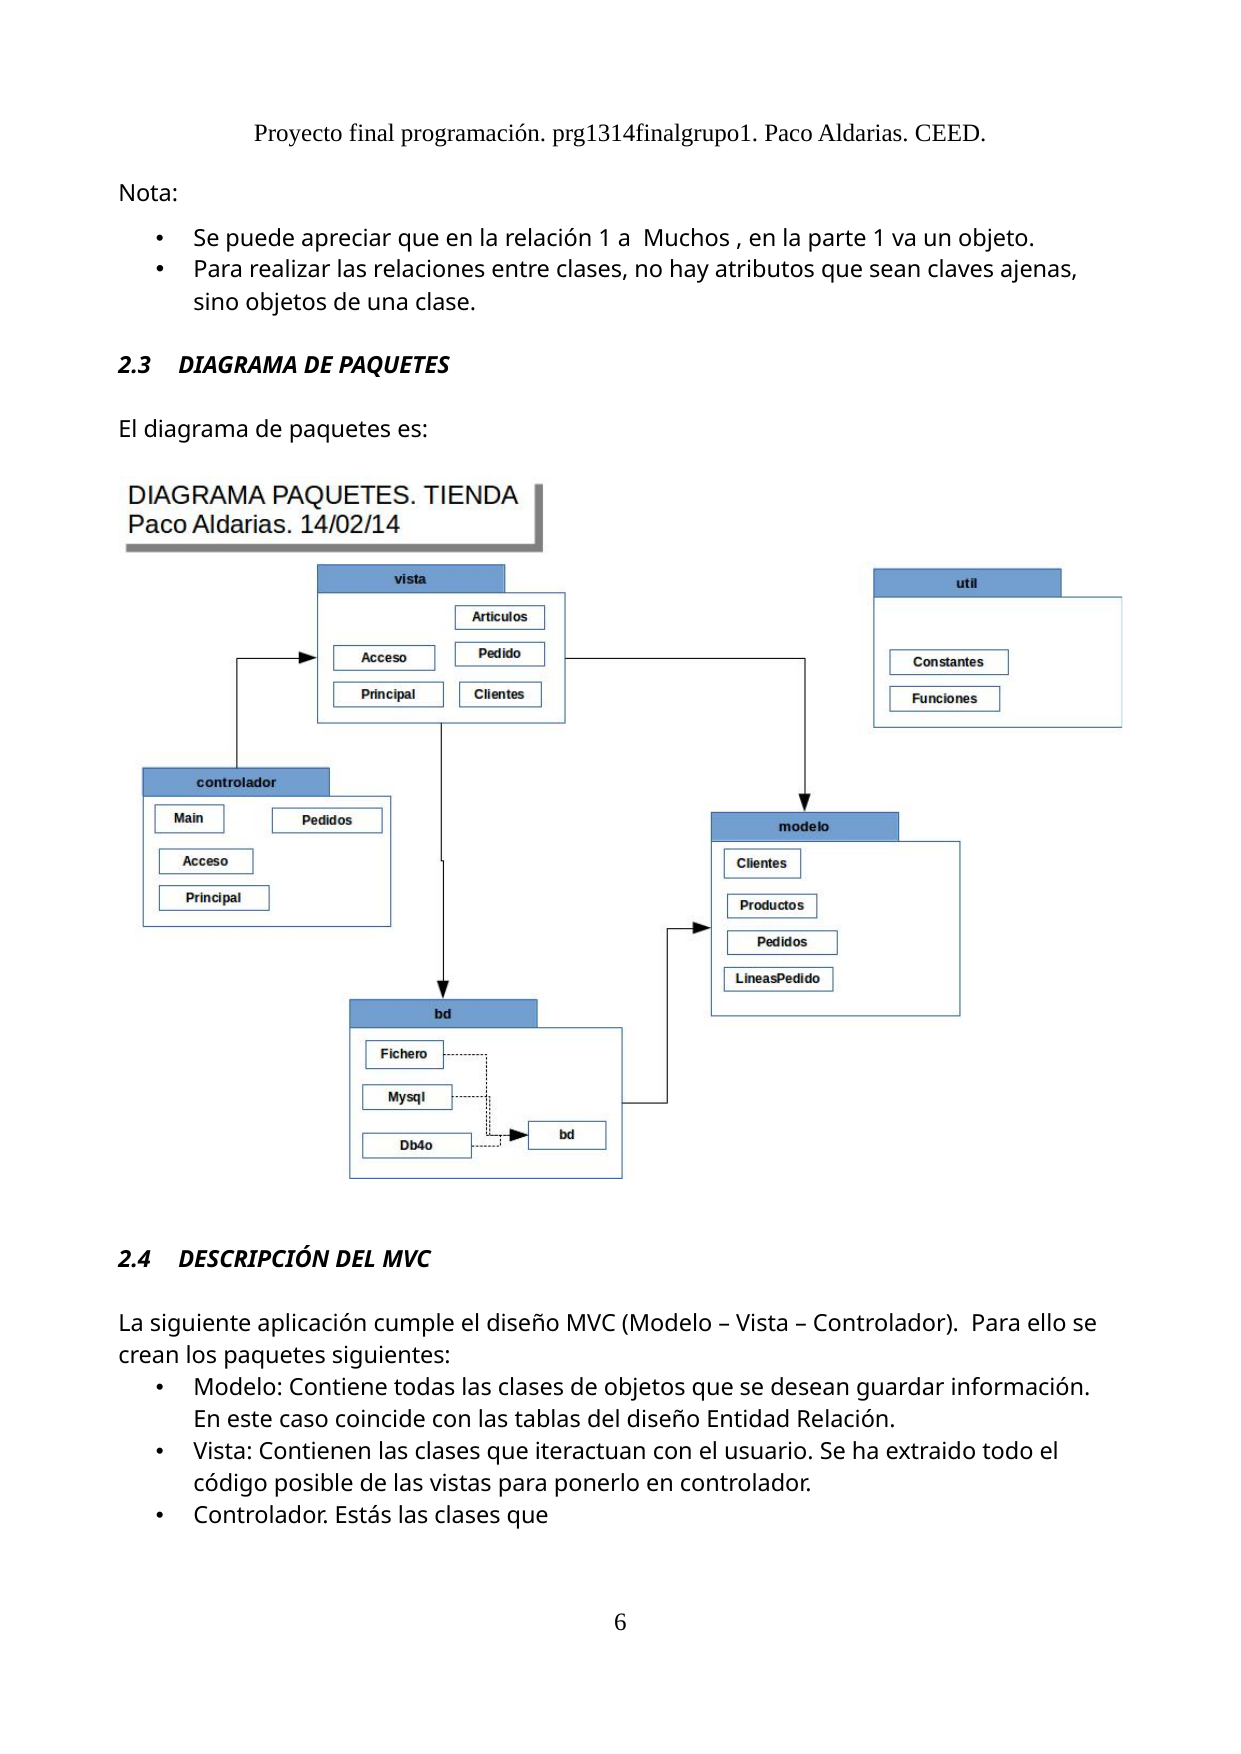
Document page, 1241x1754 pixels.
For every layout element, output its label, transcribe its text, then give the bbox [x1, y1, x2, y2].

list Vista: Contienen las clases que iteractuan con el usuario. Se ha extraido todo el código posible de las vistas para ponerlo en controlador. [156, 1434, 1122, 1498]
list Para realizar las relaciones entre clases, no hay atributos que sean claves ajenas, sino objetos de una clase. [156, 253, 1122, 317]
list Controlador. Estás las clases que [156, 1498, 1122, 1530]
subtitle DESCRIPCIÓN DEL MVC [118, 1242, 1122, 1274]
picture [118, 476, 1123, 1179]
list Modelo: Contiene todas las clases de objetos que se desean guardar información. En este caso coincide con las tablas del diseño Entidad Relación. [156, 1370, 1122, 1434]
text Nota: [118, 176, 1122, 208]
text La siguiente aplicación cumple el diseño MVC (Modelo – Vista – Controlador). Para ello se crean los paquetes siguientes: [118, 1306, 1122, 1370]
text El diagrama de paquetes es: [118, 413, 1122, 445]
subtitle DIAGRAMA DE PAQUETES [118, 349, 1122, 381]
list Se puede apreciar que en la relación 1 a Muchos , en la parte 1 va un objeto. [156, 221, 1122, 253]
